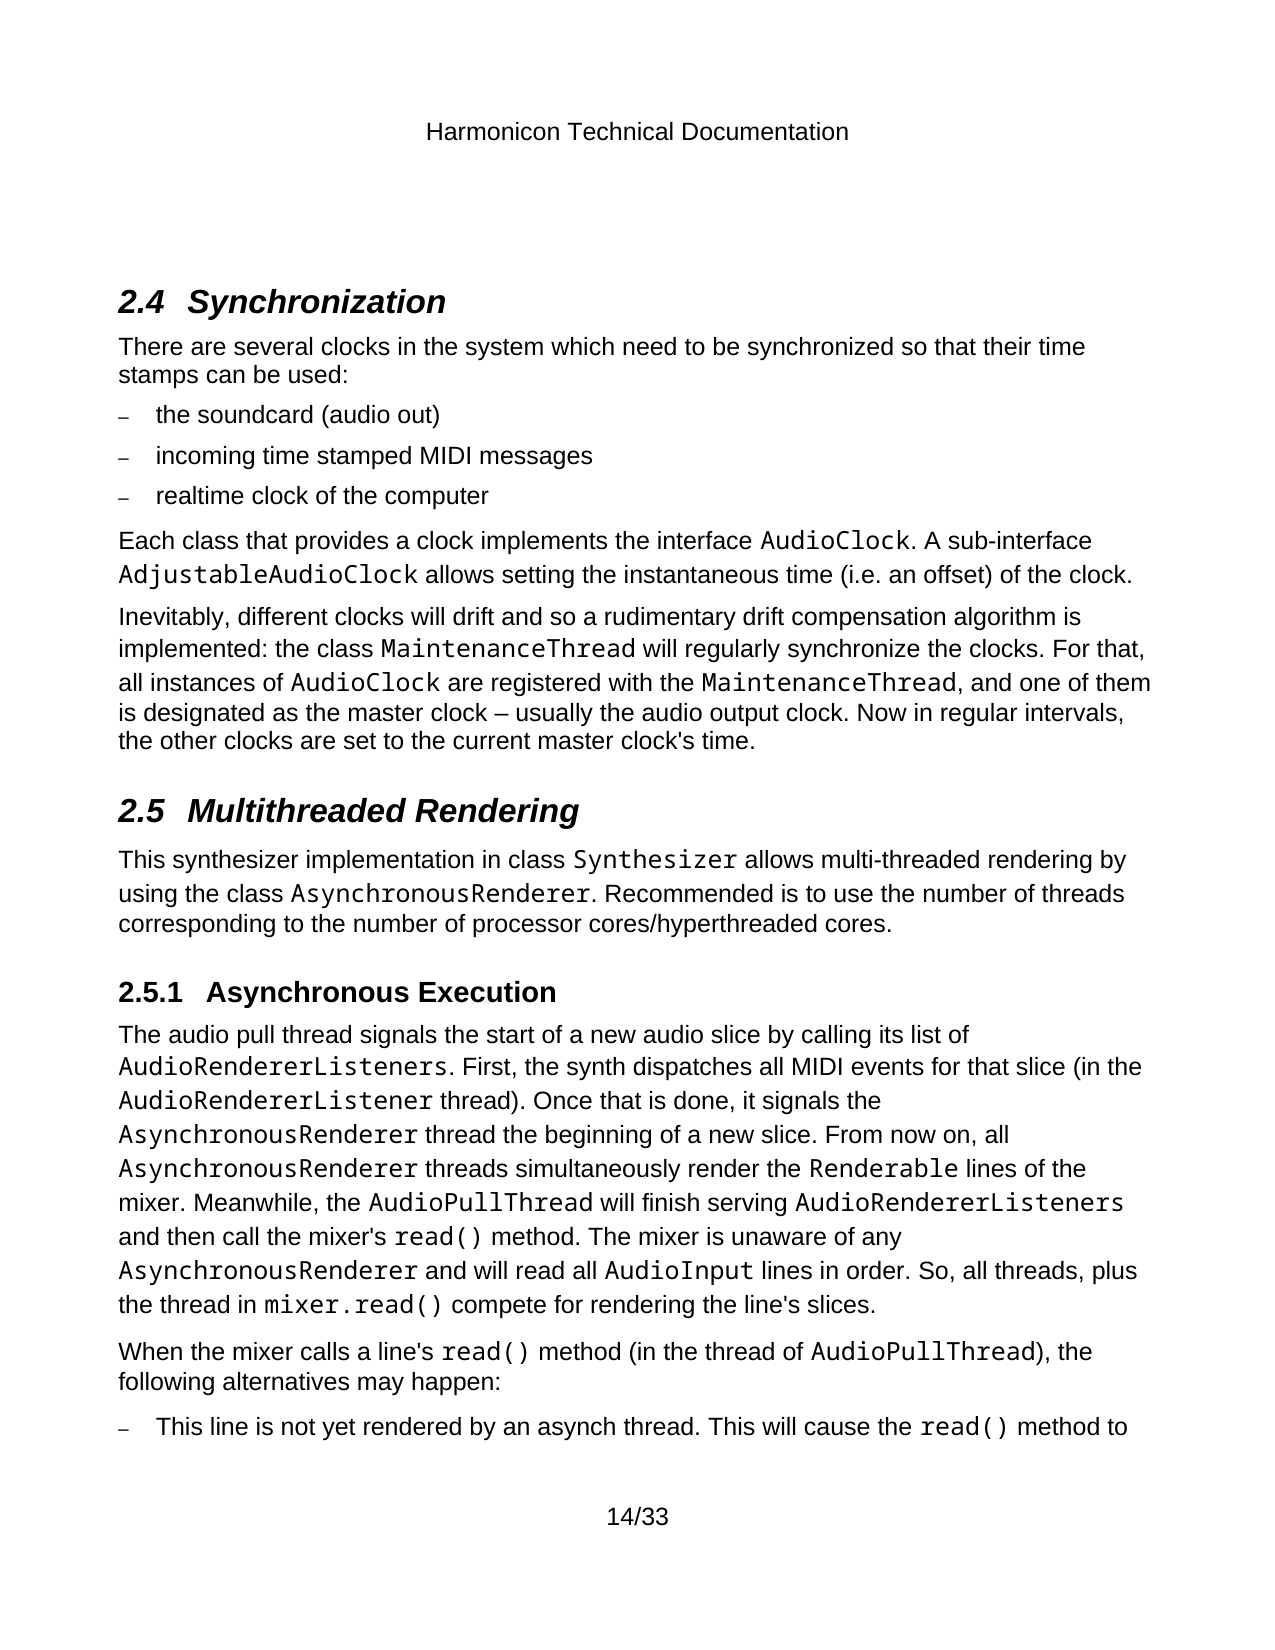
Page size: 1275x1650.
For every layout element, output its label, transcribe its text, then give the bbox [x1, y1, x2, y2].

text The audio pull thread signals the start of a new audio slice by calling its list of AudioRendererListeners. First, the synth dispatches all MIDI events for that slice (in the AudioRendererListener thread). Once that is done, it signals the AsynchronousRenderer thread the beginning of a new slice. From now on, all AsynchronousRenderer threads simultaneously render the Renderable lines of the mixer. Meanwhile, the AudioPullThread will finish serving AudioRendererListeners and then call the mixer's read() method. The mixer is unaware of any AsynchronousRenderer and will read all AudioInput lines in order. So, all threads, plus the thread in mixer.read() compete for rendering the line's slices. [118, 1021, 1157, 1321]
subtitle Asynchronous Execution [118, 976, 1157, 1008]
text Inevitably, different clocks will drift and so a rudimentary drift compensation algorithm is implemented: the class MaintenanceThread will regularly synchronize the clocks. For that, all instances of AudioClock are registered with the MaintenanceThread, and one of them is designated as the master clock – usually the audio output clock. Now in regular intervals, the other clocks are set to the current master clock's time. [118, 603, 1157, 755]
text This synthesizer implementation in class Synthesizer allows multi-threaded rendering by using the class AsynchronousRenderer. Recommended is to use the number of threads corresponding to the number of processor cores/hyperthreaded cores. [118, 842, 1157, 938]
list incoming time stamped MIDI messages [118, 441, 1157, 469]
text There are several clocks in the system which need to be synchronized so that their time stamps can be used: [118, 333, 1157, 388]
list the soundcard (audio out) [118, 401, 1157, 429]
list This line is not yet rendered by an asynch thread. This will cause the read() method to [118, 1408, 1157, 1442]
subtitle Multithreaded Rendering [118, 792, 1157, 829]
subtitle Synchronization [118, 283, 1157, 320]
text When the mixer calls a line's read() method (in the thread of AudioPullThread), the following alternatives may happen: [118, 1334, 1157, 1396]
list realtime clock of the computer [118, 482, 1157, 510]
text Each class that provides a clock implements the interface AudioClock. A sub-interface AdjustableAudioClock allows setting the instantaneous time (i.e. an offset) of the clock. [118, 522, 1157, 590]
